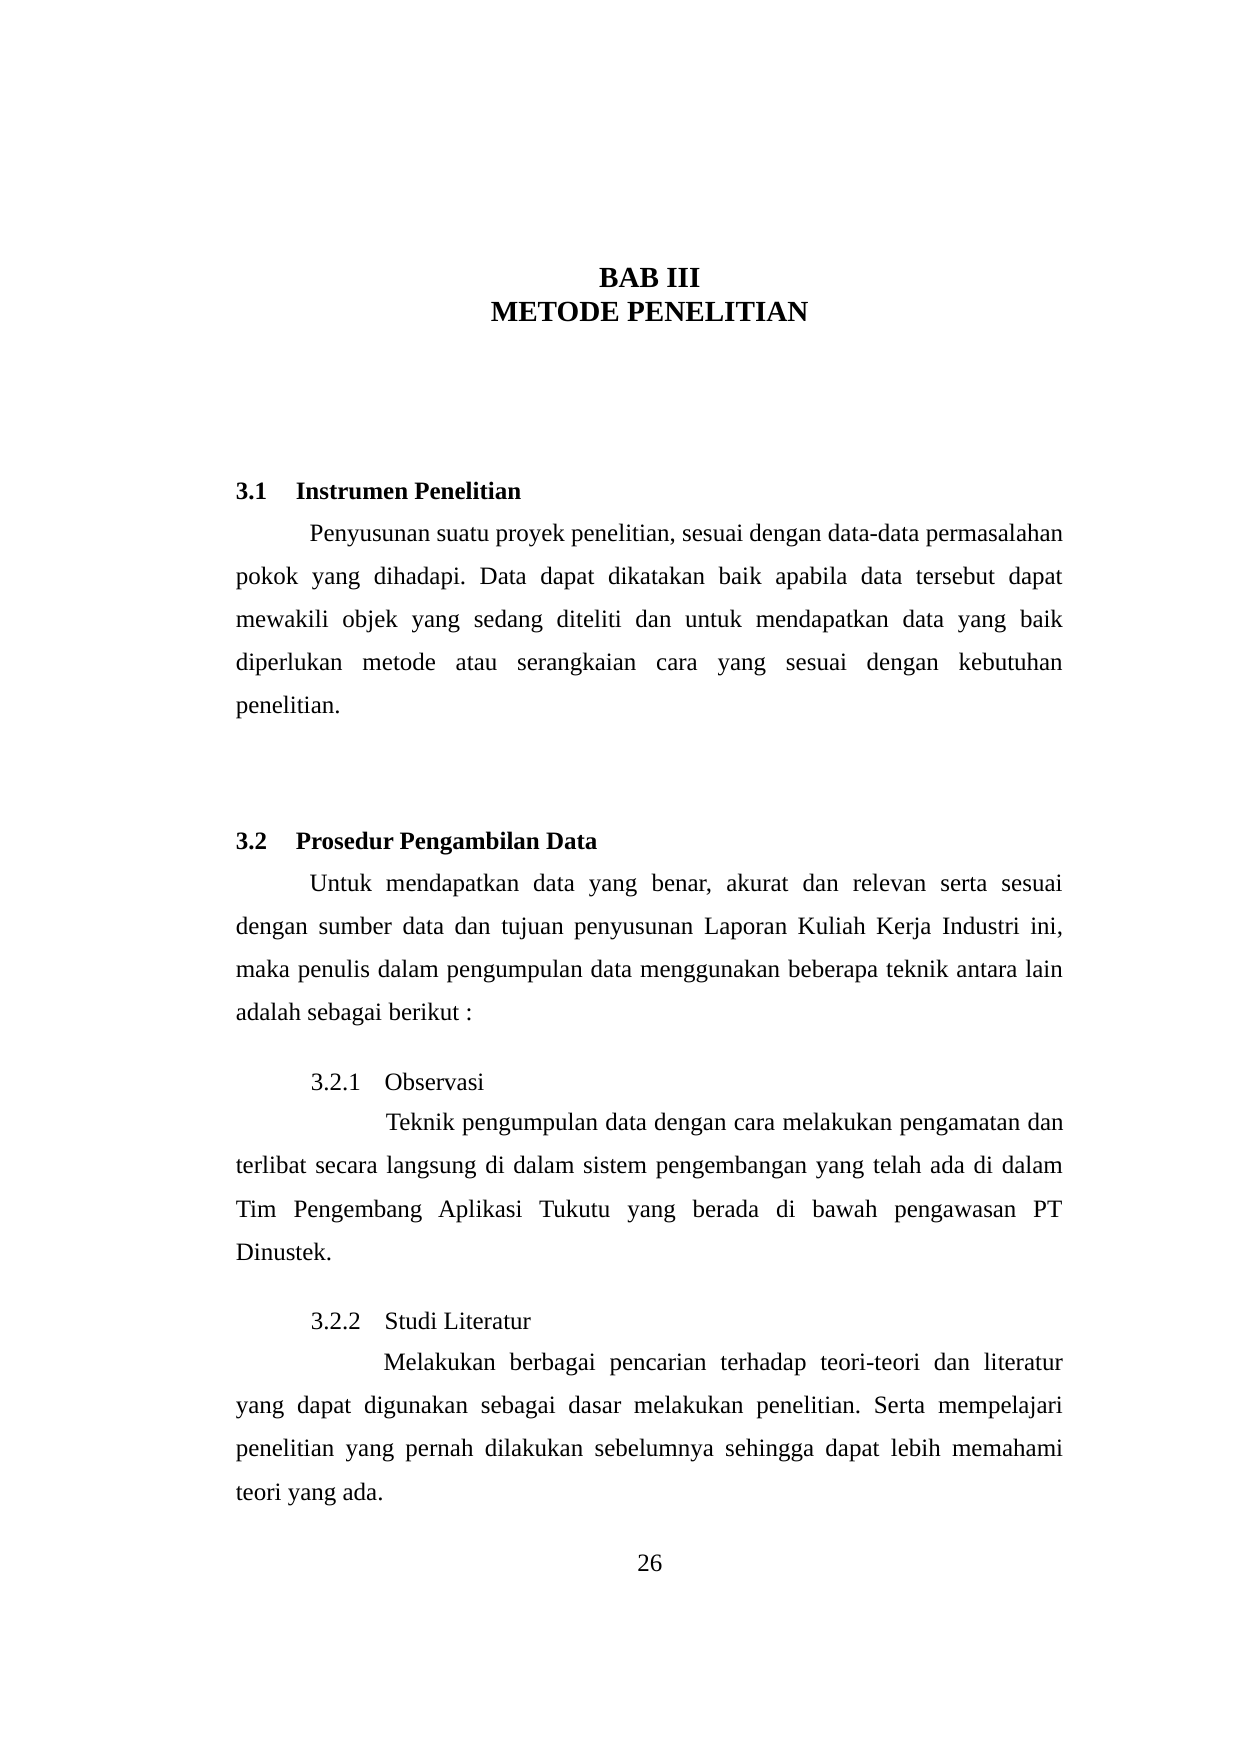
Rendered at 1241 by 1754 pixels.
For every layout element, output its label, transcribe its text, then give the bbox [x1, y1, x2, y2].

subtitle Prosedur Pengambilan Data [236, 826, 1063, 855]
text Penyusunan suatu proyek penelitian, sesuai dengan data-data permasalahan pokok yang dihadapi. Data dapat dikatakan baik apabila data tersebut dapat mewakili objek yang sedang diteliti dan untuk mendapatkan data yang baik diperlukan metode atau serangkaian cara yang sesuai dengan kebutuhan penelitian. [236, 518, 1063, 719]
subtitle Instrumen Penelitian [236, 476, 1063, 505]
text Teknik pengumpulan data dengan cara melakukan pengamatan dan terlibat secara langsung di dalam sistem pengembangan yang telah ada di dalam Tim Pengembang Aplikasi Tukutu yang berada di bawah pengawasan PT Dinustek. [236, 1107, 1063, 1266]
text Melakukan berbagai pencarian terhadap teori-teori dan literatur yang dapat digunakan sebagai dasar melakukan penelitian. Serta mempelajari penelitian yang pernah dilakukan sebelumnya sehingga dapat lebih memahami teori yang ada. [236, 1347, 1063, 1505]
text Untuk mendapatkan data yang benar, akurat dan relevan serta sesuai dengan sumber data dan tujuan penyusunan Laporan Kuliah Kerja Industri ini, maka penulis dalam pengumpulan data menggunakan beberapa teknik antara lain adalah sebagai berikut : [236, 868, 1063, 1026]
subtitle Studi Literatur [311, 1306, 1063, 1335]
subtitle Observasi [311, 1067, 1063, 1095]
subtitle BAB III METODE PENELITIAN [236, 261, 1063, 328]
